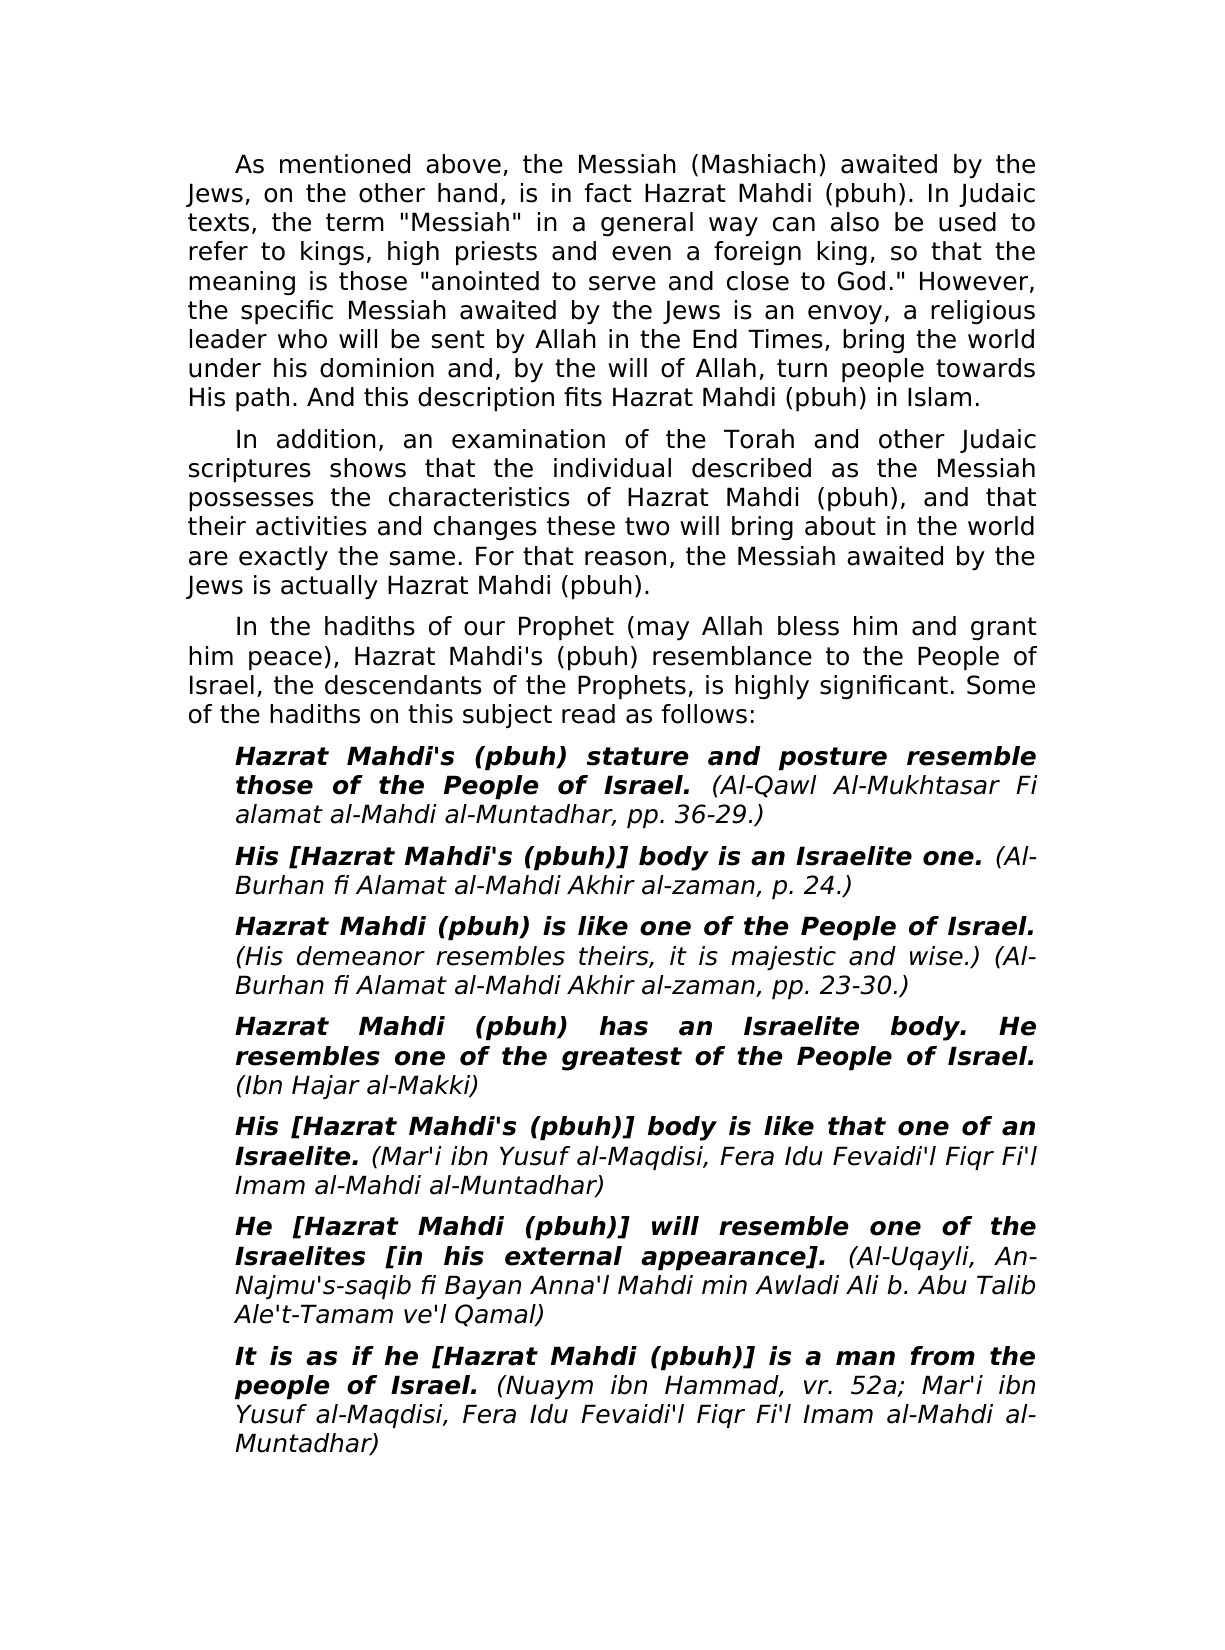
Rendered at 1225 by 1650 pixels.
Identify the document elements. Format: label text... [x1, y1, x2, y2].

text In the hadiths of our Prophet (may Allah bless him and grant him peace), Hazrat Mahdi's (pbuh) resemblance to the People of Israel, the descendants of the Prophets, is highly significant. Some of the hadiths on this subject read as follows: [187, 612, 1037, 729]
text His [Hazrat Mahdi's (pbuh)] body is an Israelite one. (Al-Burhan fi Alamat al-Mahdi Akhir al-zaman, p. 24.) [235, 842, 1037, 900]
text Hazrat Mahdi (pbuh) is like one of the People of Israel. (His demeanor resembles theirs, it is majestic and wise.) (Al-Burhan fi Alamat al-Mahdi Akhir al-zaman, pp. 23-30.) [235, 912, 1037, 1000]
text His [Hazrat Mahdi's (pbuh)] body is like that one of an Israelite. (Mar'i ibn Yusuf al-Maqdisi, Fera Idu Fevaidi'l Fiqr Fi'l Imam al-Mahdi al-Muntadhar) [235, 1112, 1037, 1200]
text He [Hazrat Mahdi (pbuh)] will resemble one of the Israelites [in his external appearance]. (Al-Uqayli, An-Najmu's-saqib fi Bayan Anna'l Mahdi min Awladi Ali b. Abu Talib Ale't-Tamam ve'l Qamal) [235, 1212, 1037, 1329]
text Hazrat Mahdi's (pbuh) stature and posture resemble those of the People of Israel. (Al-Qawl Al-Mukhtasar Fi alamat al-Mahdi al-Muntadhar, pp. 36-29.) [235, 742, 1037, 829]
text Hazrat Mahdi (pbuh) has an Israelite body. He resembles one of the greatest of the People of Israel. (Ibn Hajar al-Makki) [235, 1012, 1037, 1100]
text As mentioned above, the Messiah (Mashiach) awaited by the Jews, on the other hand, is in fact Hazrat Mahdi (pbuh). In Judaic texts, the term "Messiah" in a general way can also be used to refer to kings, high priests and even a foreign king, so that the meaning is those "anointed to serve and close to God." However, the specific Messiah awaited by the Jews is an envoy, a religious leader who will be sent by Allah in the End Times, bring the world under his dominion and, by the will of Allah, turn people towards His path. And this description fits Hazrat Mahdi (pbuh) in Islam. [187, 150, 1037, 412]
text In addition, an examination of the Torah and other Judaic scriptures shows that the individual described as the Messiah possesses the characteristics of Hazrat Mahdi (pbuh), and that their activities and changes these two will bring about in the world are exactly the same. For that reason, the Messiah awaited by the Jews is actually Hazrat Mahdi (pbuh). [187, 425, 1037, 600]
text It is as if he [Hazrat Mahdi (pbuh)] is a man from the people of Israel. (Nuaym ibn Hammad, vr. 52a; Mar'i ibn Yusuf al-Maqdisi, Fera Idu Fevaidi'l Fiqr Fi'l Imam al-Mahdi al-Muntadhar) [235, 1342, 1037, 1458]
